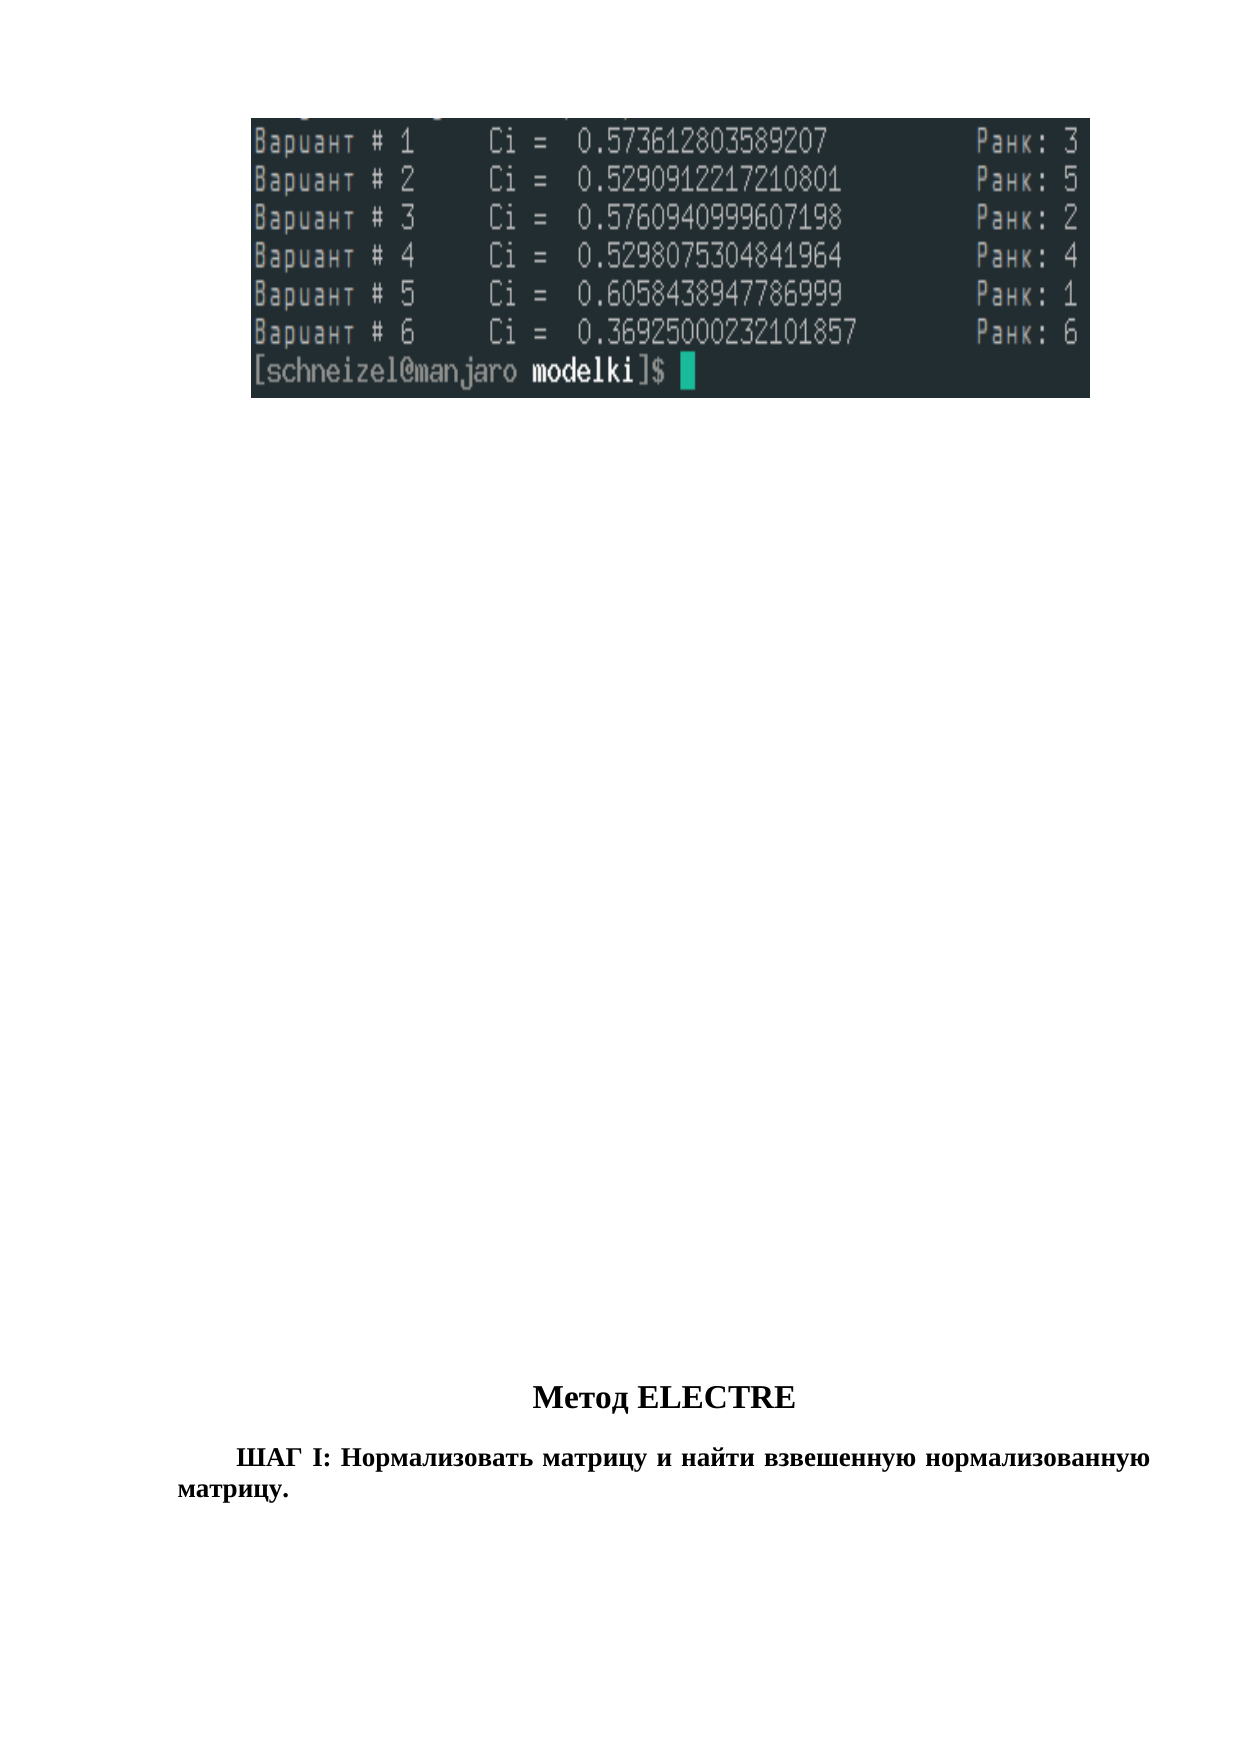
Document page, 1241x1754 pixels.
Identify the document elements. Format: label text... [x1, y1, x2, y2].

text Метод ELECTRE [177, 1377, 1152, 1416]
picture [251, 118, 1090, 398]
text ШАГ I: Нормализовать матрицу и найти взвешенную нормализованную матрицу. [177, 1441, 1152, 1503]
